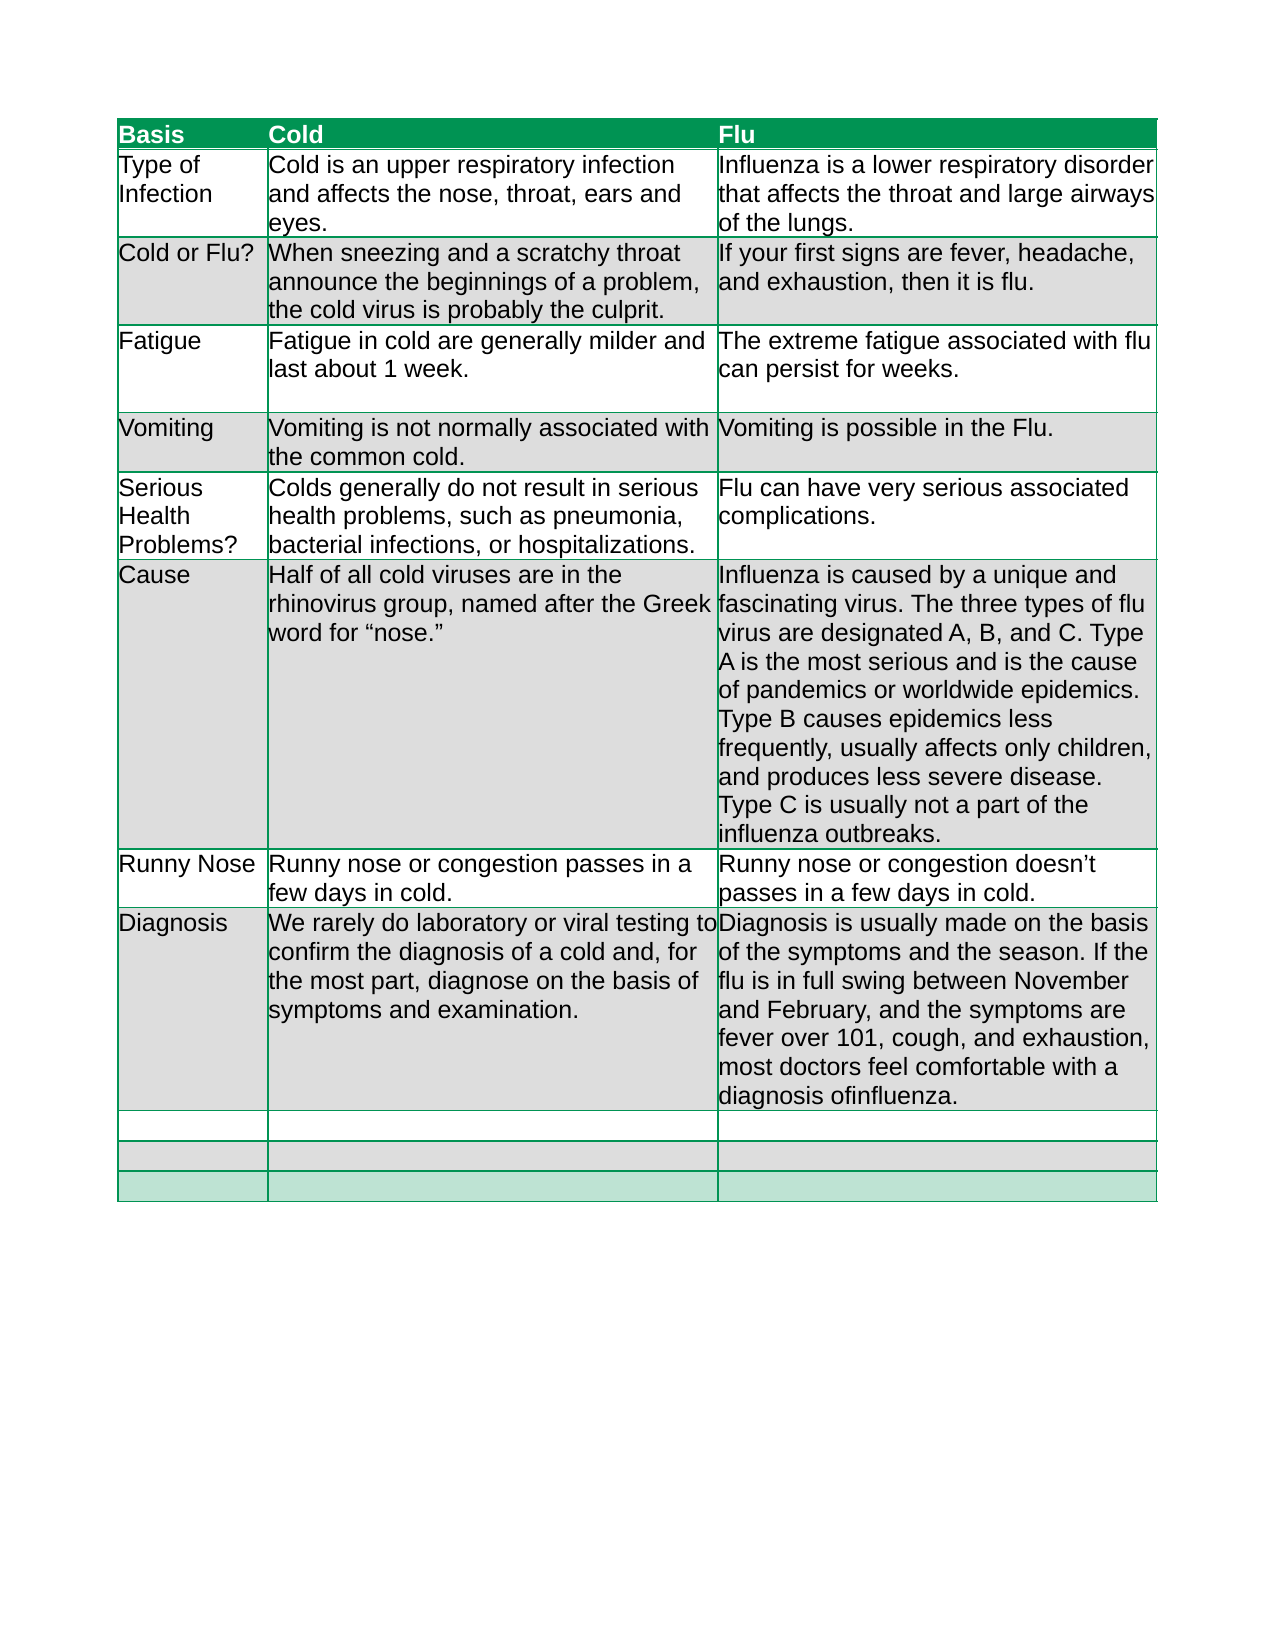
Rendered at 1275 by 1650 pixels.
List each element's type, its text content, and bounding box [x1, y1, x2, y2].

table_cell Runny nose or congestion passes in a few days in cold. [269, 850, 717, 907]
table_cell Cold or Flu? [119, 238, 267, 324]
table_header Cold [269, 120, 717, 148]
table_cell Type of Infection [119, 150, 267, 236]
table_cell Vomiting is possible in the Flu. [719, 413, 1156, 471]
table_cell When sneezing and a scratchy throat announce the beginnings of a problem, the cold virus is probably the culprit. [269, 238, 717, 324]
table_cell Influenza is a lower respiratory disorder that affects the throat and large airways of the lungs. [719, 150, 1156, 236]
table_cell [119, 1142, 267, 1170]
table_header Flu [719, 120, 1156, 148]
table_cell Colds generally do not result in serious health problems, such as pneumonia, bacterial infections, or hospitalizations. [269, 473, 717, 559]
table_cell Half of all cold viruses are in the rhinovirus group, named after the Greek word for “nose.” [269, 560, 717, 848]
table_cell [719, 1111, 1156, 1140]
table_cell Serious Health Problems? [119, 473, 267, 559]
table_cell [269, 1142, 717, 1170]
table_cell Fatigue [119, 326, 267, 412]
table_cell Cold is an upper respiratory infection and affects the nose, throat, ears and eyes. [269, 150, 717, 236]
table_cell Influenza is caused by a unique and fascinating virus. The three types of flu virus are designated A, B, and C. Type A is the most serious and is the cause of pandemics or worldwide epidemics. Type B causes epidemics less frequently, usually affects only children, and produces less severe disease. Type C is usually not a part of the influenza outbreaks. [719, 560, 1156, 848]
table_cell [269, 1172, 717, 1201]
table_cell We rarely do laboratory or viral testing to confirm the diagnosis of a cold and, for the most part, diagnose on the basis of symptoms and examination. [269, 908, 717, 1110]
table_cell Diagnosis [119, 908, 267, 1110]
table_cell Vomiting [119, 413, 267, 471]
table_cell The extreme fatigue associated with flu can persist for weeks. [719, 326, 1156, 412]
table_cell [119, 1172, 267, 1201]
table_cell Vomiting is not normally associated with the common cold. [269, 413, 717, 471]
table_cell [719, 1142, 1156, 1170]
table_header Basis [119, 120, 267, 148]
table_cell Runny Nose [119, 850, 267, 907]
table_cell [719, 1172, 1156, 1201]
table_cell Cause [119, 560, 267, 848]
table_cell [269, 1111, 717, 1140]
table_cell If your first signs are fever, headache, and exhaustion, then it is flu. [719, 238, 1156, 324]
table_cell Diagnosis is usually made on the basis of the symptoms and the season. If the flu is in full swing between November and February, and the symptoms are fever over 101, cough, and exhaustion, most doctors feel comfortable with a diagnosis ofinfluenza. [719, 908, 1156, 1110]
table_cell Fatigue in cold are generally milder and last about 1 week. [269, 326, 717, 412]
table_cell [119, 1111, 267, 1140]
table_cell Runny nose or congestion doesn’t passes in a few days in cold. [719, 850, 1156, 907]
table_cell Flu can have very serious associated complications. [719, 473, 1156, 559]
